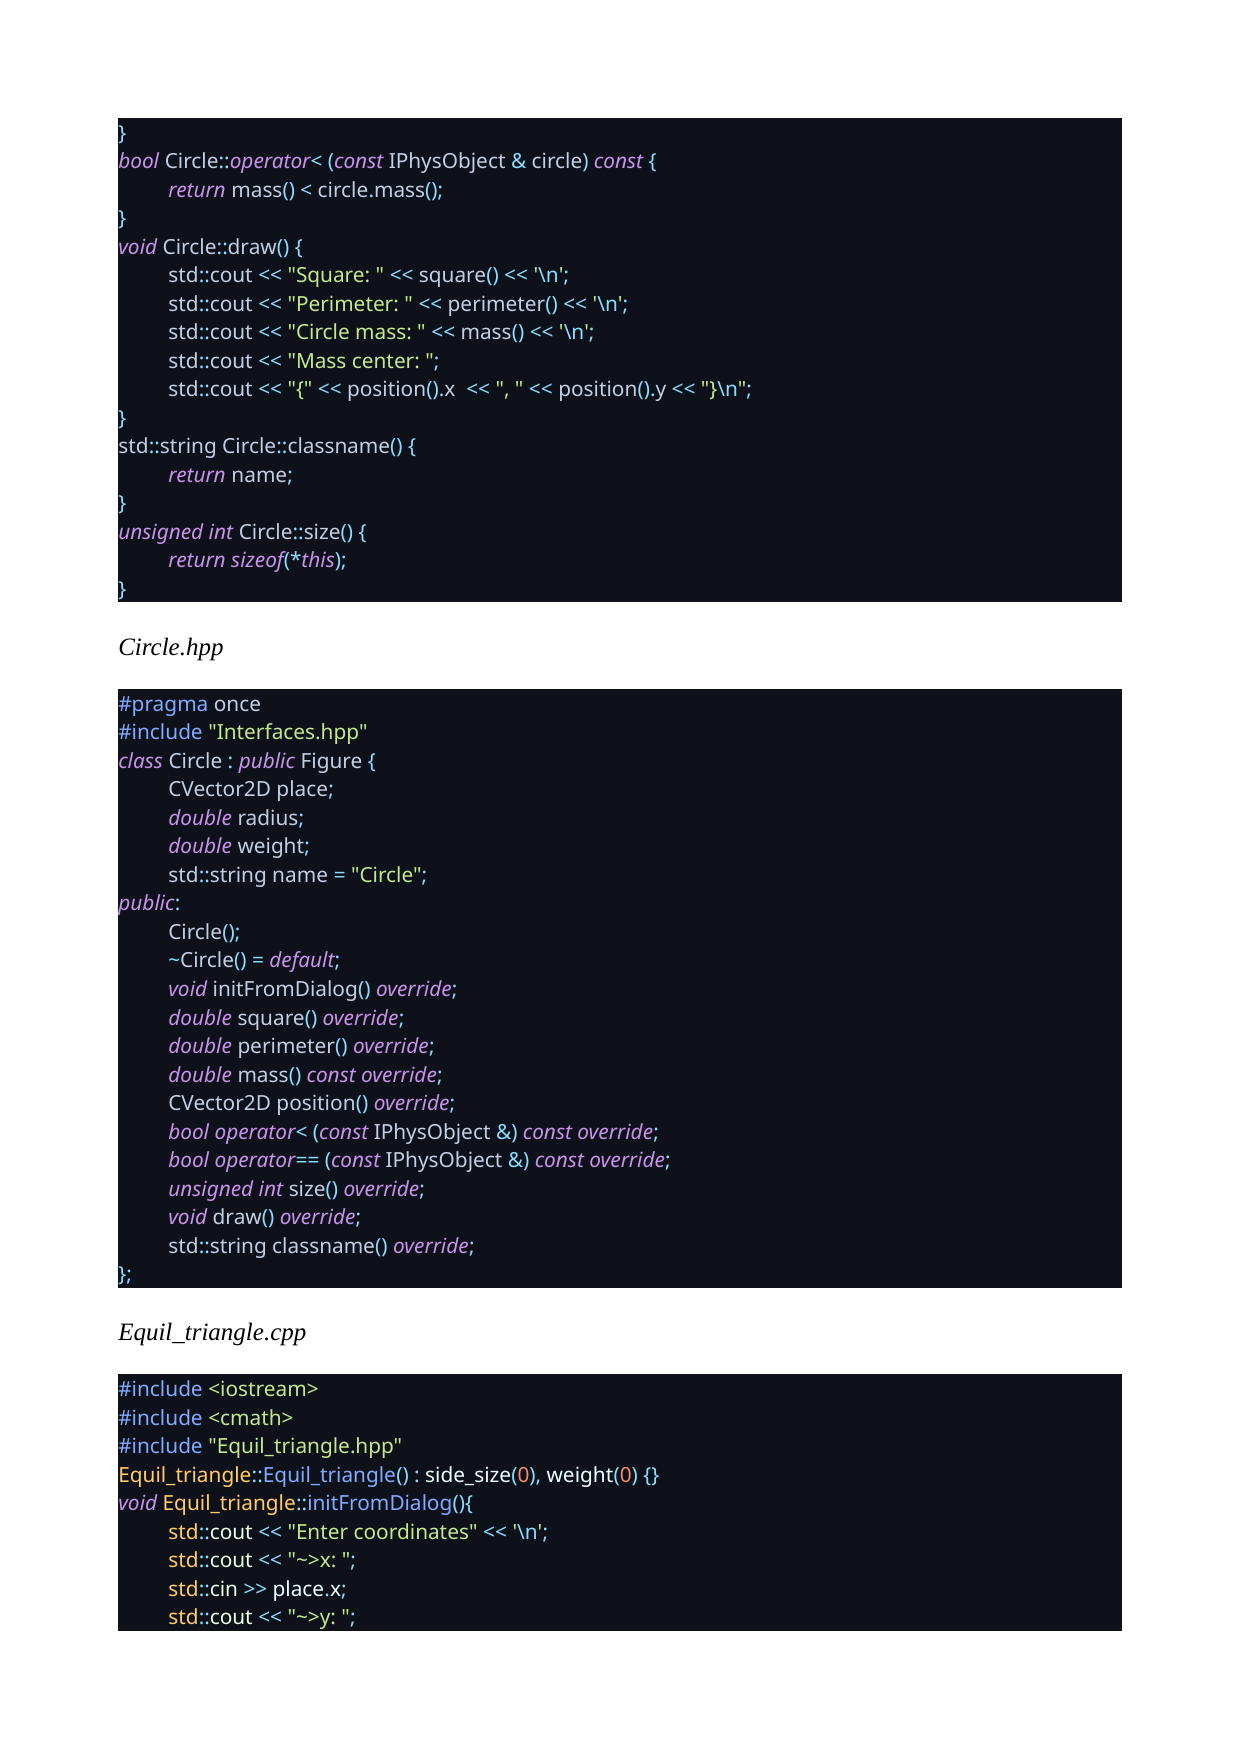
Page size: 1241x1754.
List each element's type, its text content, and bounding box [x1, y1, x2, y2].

text std::cout << "Mass center: "; [118, 346, 1122, 374]
text double mass() const override; [118, 1060, 1122, 1088]
text void Equil_triangle::initFromDialog(){ [118, 1488, 1122, 1517]
text std::string name = "Circle"; [118, 860, 1122, 888]
text } [118, 118, 1122, 147]
text double weight; [118, 831, 1122, 860]
text std::cout << "~>y: "; [118, 1602, 1122, 1631]
text } [118, 203, 1122, 232]
text #include <iostream> [118, 1374, 1122, 1403]
text bool operator< (const IPhysObject &) const override; [118, 1117, 1122, 1145]
text std::cout << "Circle mass: " << mass() << '\n'; [118, 317, 1122, 346]
text return mass() < circle.mass(); [118, 175, 1122, 203]
text #pragma once [118, 689, 1122, 717]
text Circle.hpp [118, 632, 1122, 661]
text void Circle::draw() { [118, 232, 1122, 260]
text public: [118, 888, 1122, 917]
text CVector2D position() override; [118, 1088, 1122, 1117]
text std::cout << "Perimeter: " << perimeter() << '\n'; [118, 289, 1122, 317]
text bool operator== (const IPhysObject &) const override; [118, 1145, 1122, 1174]
text } [118, 403, 1122, 432]
text double perimeter() override; [118, 1031, 1122, 1060]
text unsigned int Circle::size() { [118, 517, 1122, 545]
text Circle(); [118, 917, 1122, 946]
text void draw() override; [118, 1202, 1122, 1231]
text std::cout << "Square: " << square() << '\n'; [118, 260, 1122, 289]
text return sizeof(*this); [118, 545, 1122, 574]
text CVector2D place; [118, 774, 1122, 803]
text return name; [118, 460, 1122, 488]
text std::cout << "Enter coordinates" << '\n'; [118, 1517, 1122, 1545]
text std::string classname() override; [118, 1231, 1122, 1259]
text std::cout << "{" << position().x << ", " << position().y << "}\n"; [118, 374, 1122, 403]
text #include <cmath> [118, 1403, 1122, 1431]
text std::cout << "~>x: "; [118, 1545, 1122, 1574]
text Equil_triangle::Equil_triangle() : side_size(0), weight(0) {} [118, 1460, 1122, 1488]
text unsigned int size() override; [118, 1174, 1122, 1202]
text } [118, 574, 1122, 602]
text class Circle : public Figure { [118, 746, 1122, 774]
text std::cin >> place.x; [118, 1574, 1122, 1602]
text ~Circle() = default; [118, 946, 1122, 974]
text double radius; [118, 803, 1122, 831]
text double square() override; [118, 1003, 1122, 1031]
text std::string Circle::classname() { [118, 432, 1122, 460]
text void initFromDialog() override; [118, 974, 1122, 1003]
text bool Circle::operator< (const IPhysObject & circle) const { [118, 147, 1122, 175]
text #include "Interfaces.hpp" [118, 717, 1122, 746]
text }; [118, 1259, 1122, 1288]
text Equil_triangle.cpp [118, 1317, 1122, 1346]
text } [118, 488, 1122, 517]
text #include "Equil_triangle.hpp" [118, 1431, 1122, 1460]
